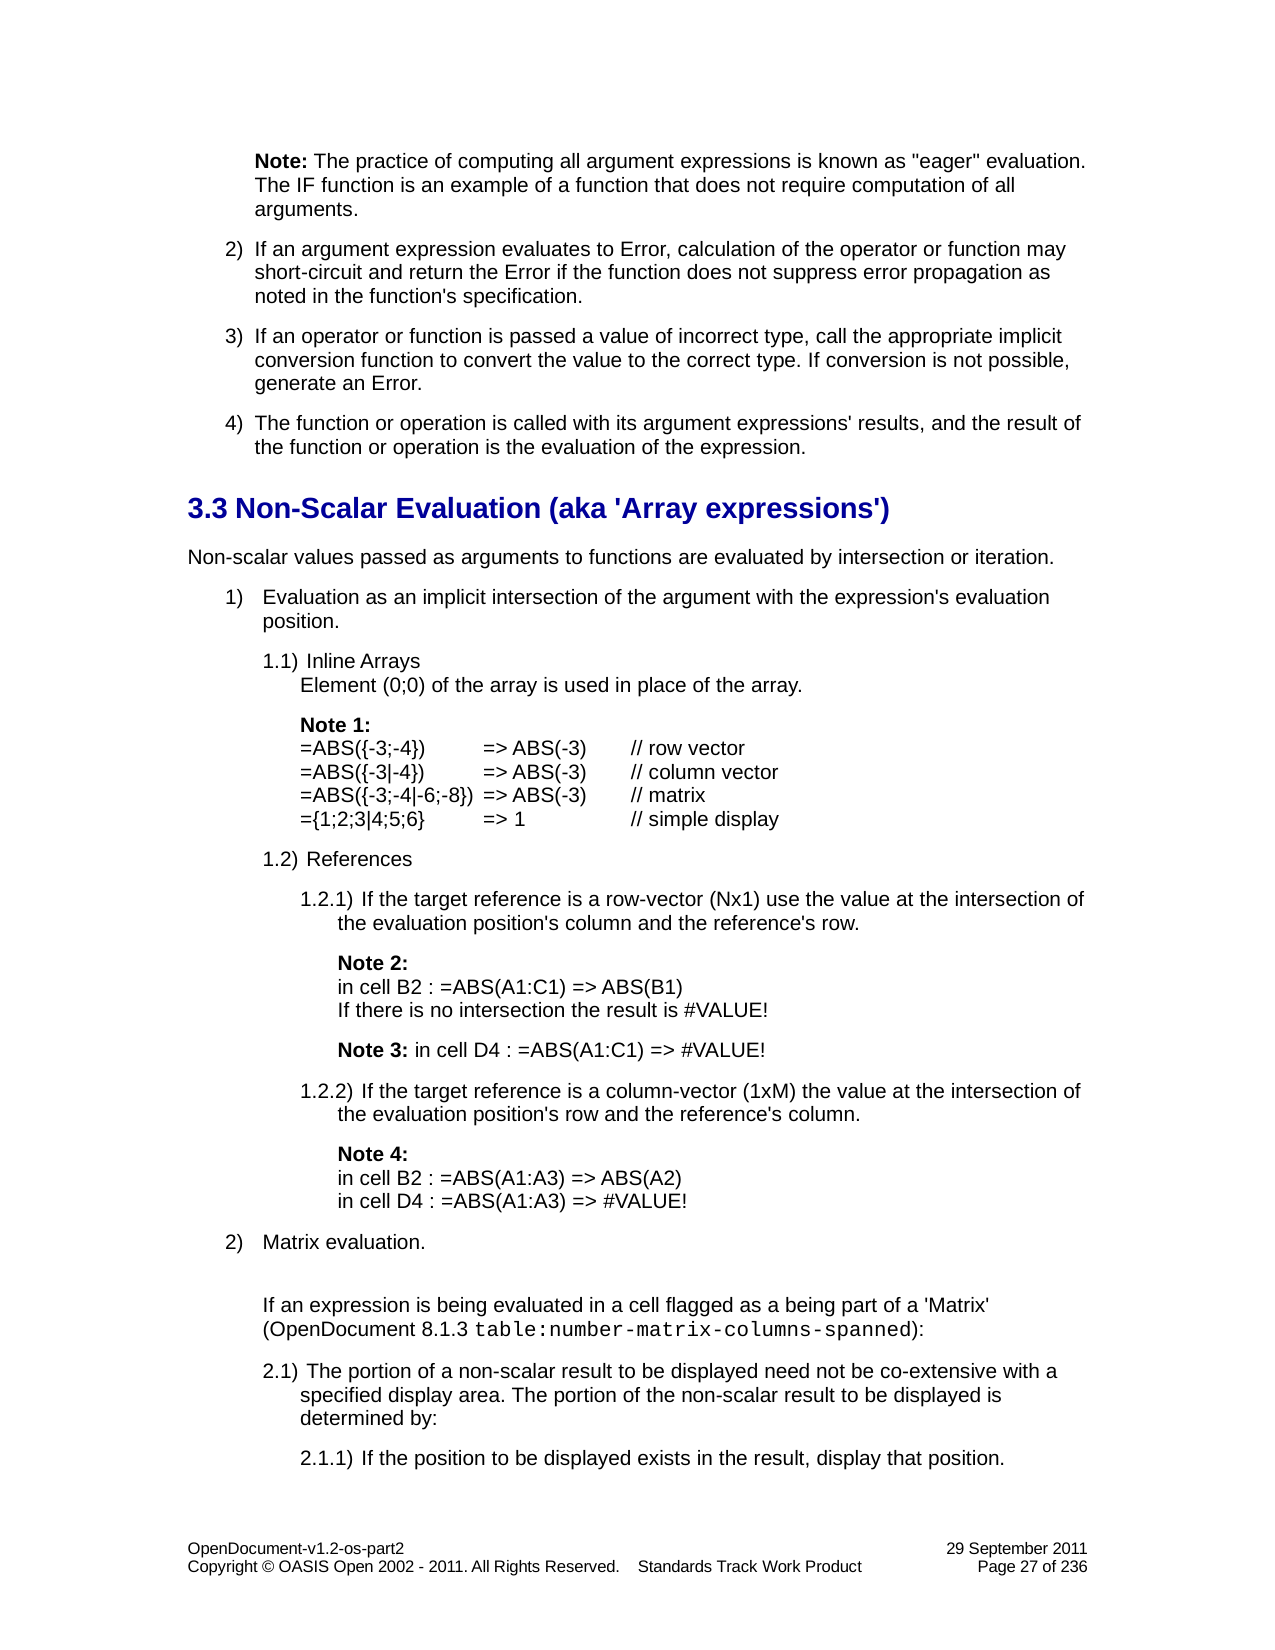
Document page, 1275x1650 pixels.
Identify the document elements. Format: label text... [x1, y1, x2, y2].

list If the target reference is a column-vector (1xM) the value at the intersection of the evaluation position's row and the reference's column. [300, 1079, 1088, 1126]
list If an argument expression evaluates to Error, calculation of the operator or function may short-circuit and return the Error if the function does not suppress error propagation as noted in the function's specification. [225, 237, 1088, 308]
list References [262, 848, 1088, 871]
list Note 2: in cell B2 : =ABS(A1:C1) => ABS(B1) If there is no intersection the result is #VALUE! [300, 952, 1088, 1022]
list The portion of a non-scalar result to be displayed need not be co-extensive with a specified display area. The portion of the non-scalar result to be displayed is determined by: [262, 1359, 1088, 1430]
list Note 4: in cell B2 : =ABS(A1:A3) => ABS(A2) in cell D4 : =ABS(A1:A3) => #VALUE! [300, 1143, 1088, 1213]
list If an expression is being evaluated in a cell flagged as a being part of a 'Matrix' (OpenDocument 8.1.3 table:number-matrix-columns-spanned): [225, 1270, 1088, 1343]
list If the position to be displayed exists in the result, display that position. [300, 1447, 1088, 1470]
text Non-scalar values passed as arguments to functions are evaluated by intersection or iteration. [187, 546, 1088, 569]
list If an operator or function is passed a value of incorrect type, call the appropriate implicit conversion function to convert the value to the correct type. If conversion is not possible, generate an Error. [225, 324, 1088, 395]
list Inline Arrays Element (0;0) of the array is used in place of the array. [262, 649, 1088, 697]
list Note 1: =ABS({-3;-4}) => ABS(-3) // row vector =ABS({-3|-4}) => ABS(-3) // column vector =ABS({-3;-4|-6;-8}) => ABS(-3) // matrix ={1;2;3|4;5;6} => 1 // simple display [262, 713, 1088, 831]
subtitle Non-Scalar Evaluation (aka 'Array expressions') [187, 492, 1088, 525]
list The function or operation is called with its argument expressions' results, and the result of the function or operation is the evaluation of the expression. [225, 412, 1088, 459]
list Matrix evaluation. [225, 1230, 1088, 1254]
list Note: The practice of computing all argument expressions is known as "eager" evaluation. The IF function is an example of a function that does not require computation of all arguments. [225, 150, 1088, 221]
list If the target reference is a row-vector (Nx1) use the value at the intersection of the evaluation position's column and the reference's row. [300, 888, 1088, 935]
list Evaluation as an implicit intersection of the argument with the expression's evaluation position. [225, 586, 1088, 633]
list Note 3: in cell D4 : =ABS(A1:C1) => #VALUE! [300, 1039, 1088, 1062]
